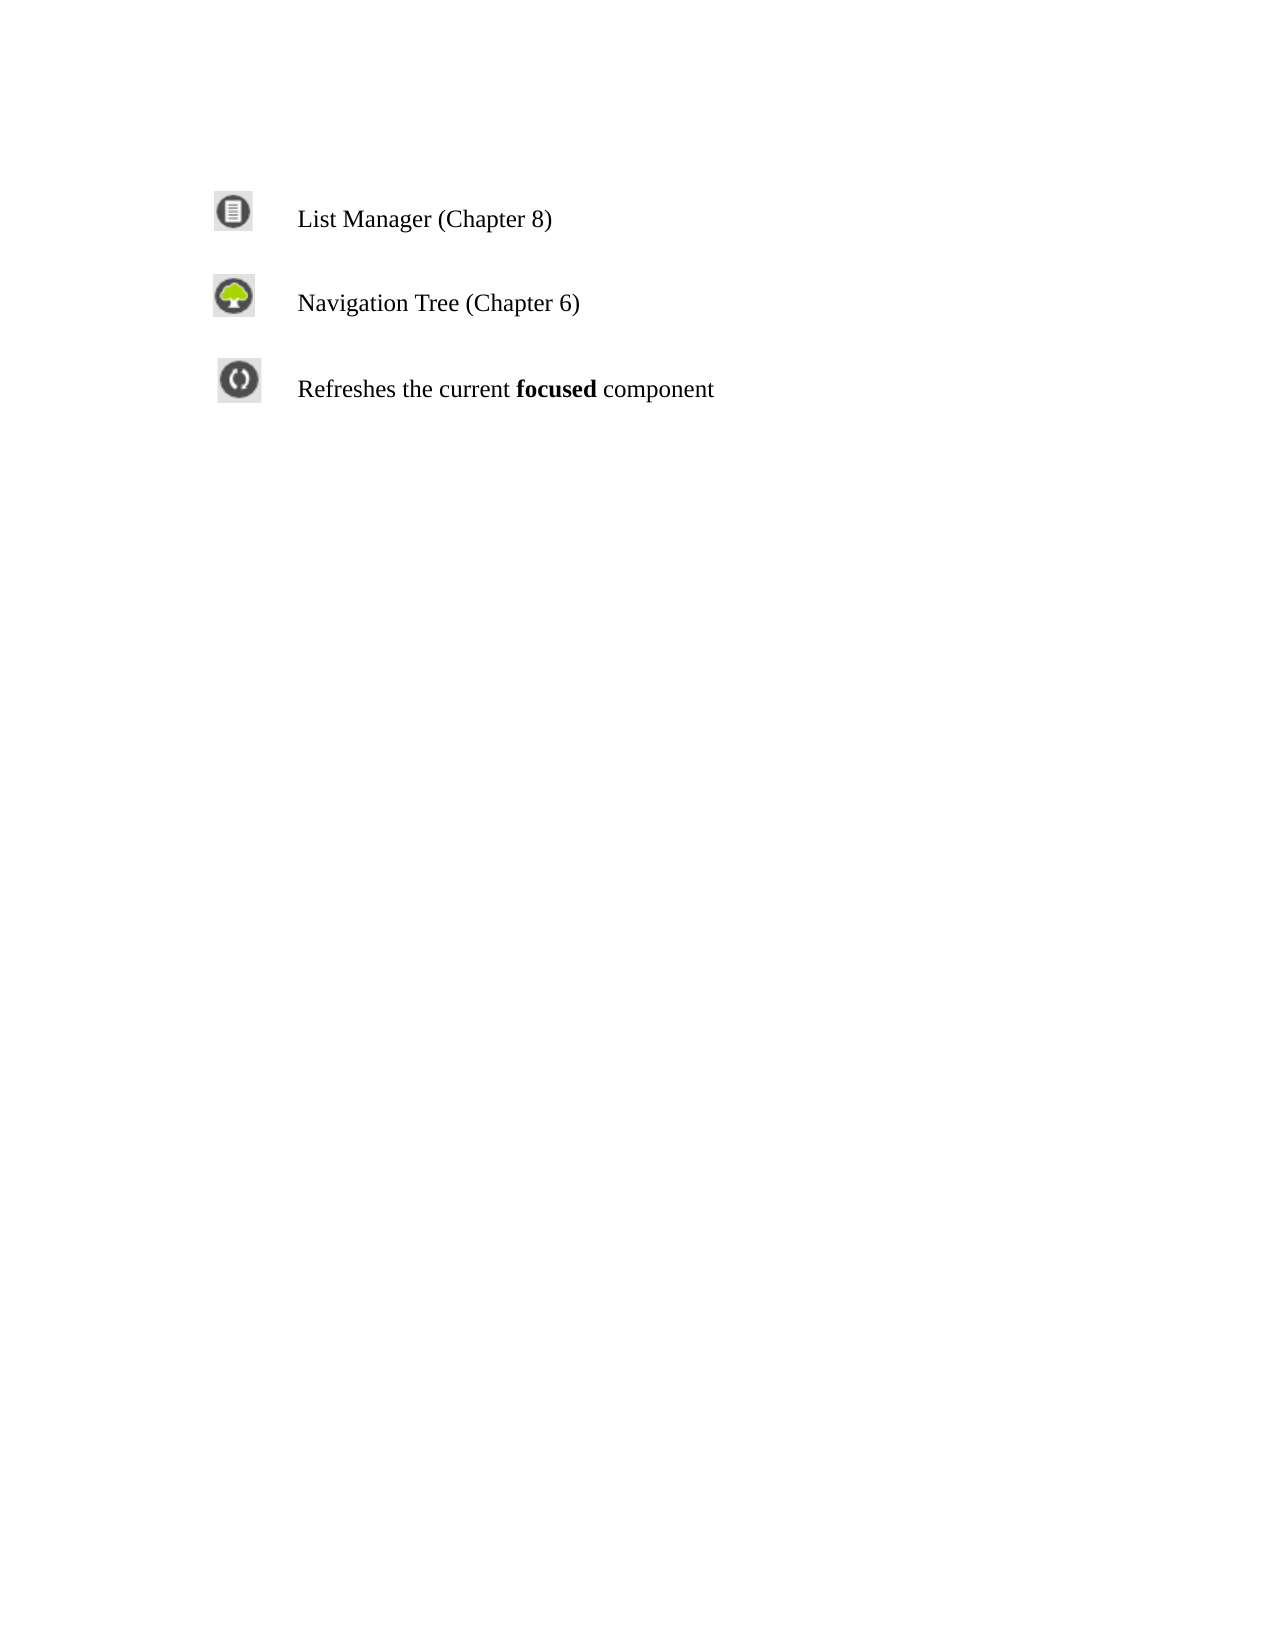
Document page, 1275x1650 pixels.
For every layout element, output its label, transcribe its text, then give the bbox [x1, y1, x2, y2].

table_cell [177, 259, 297, 346]
table_cell [177, 346, 297, 432]
table_cell List Manager (Chapter 8) [298, 177, 1097, 259]
picture [214, 191, 253, 231]
table_cell Refreshes the current focused component [298, 346, 1097, 432]
picture [217, 358, 262, 403]
table_cell Navigation Tree (Chapter 6) [298, 259, 1097, 346]
table_cell [177, 177, 297, 259]
picture [212, 274, 255, 317]
